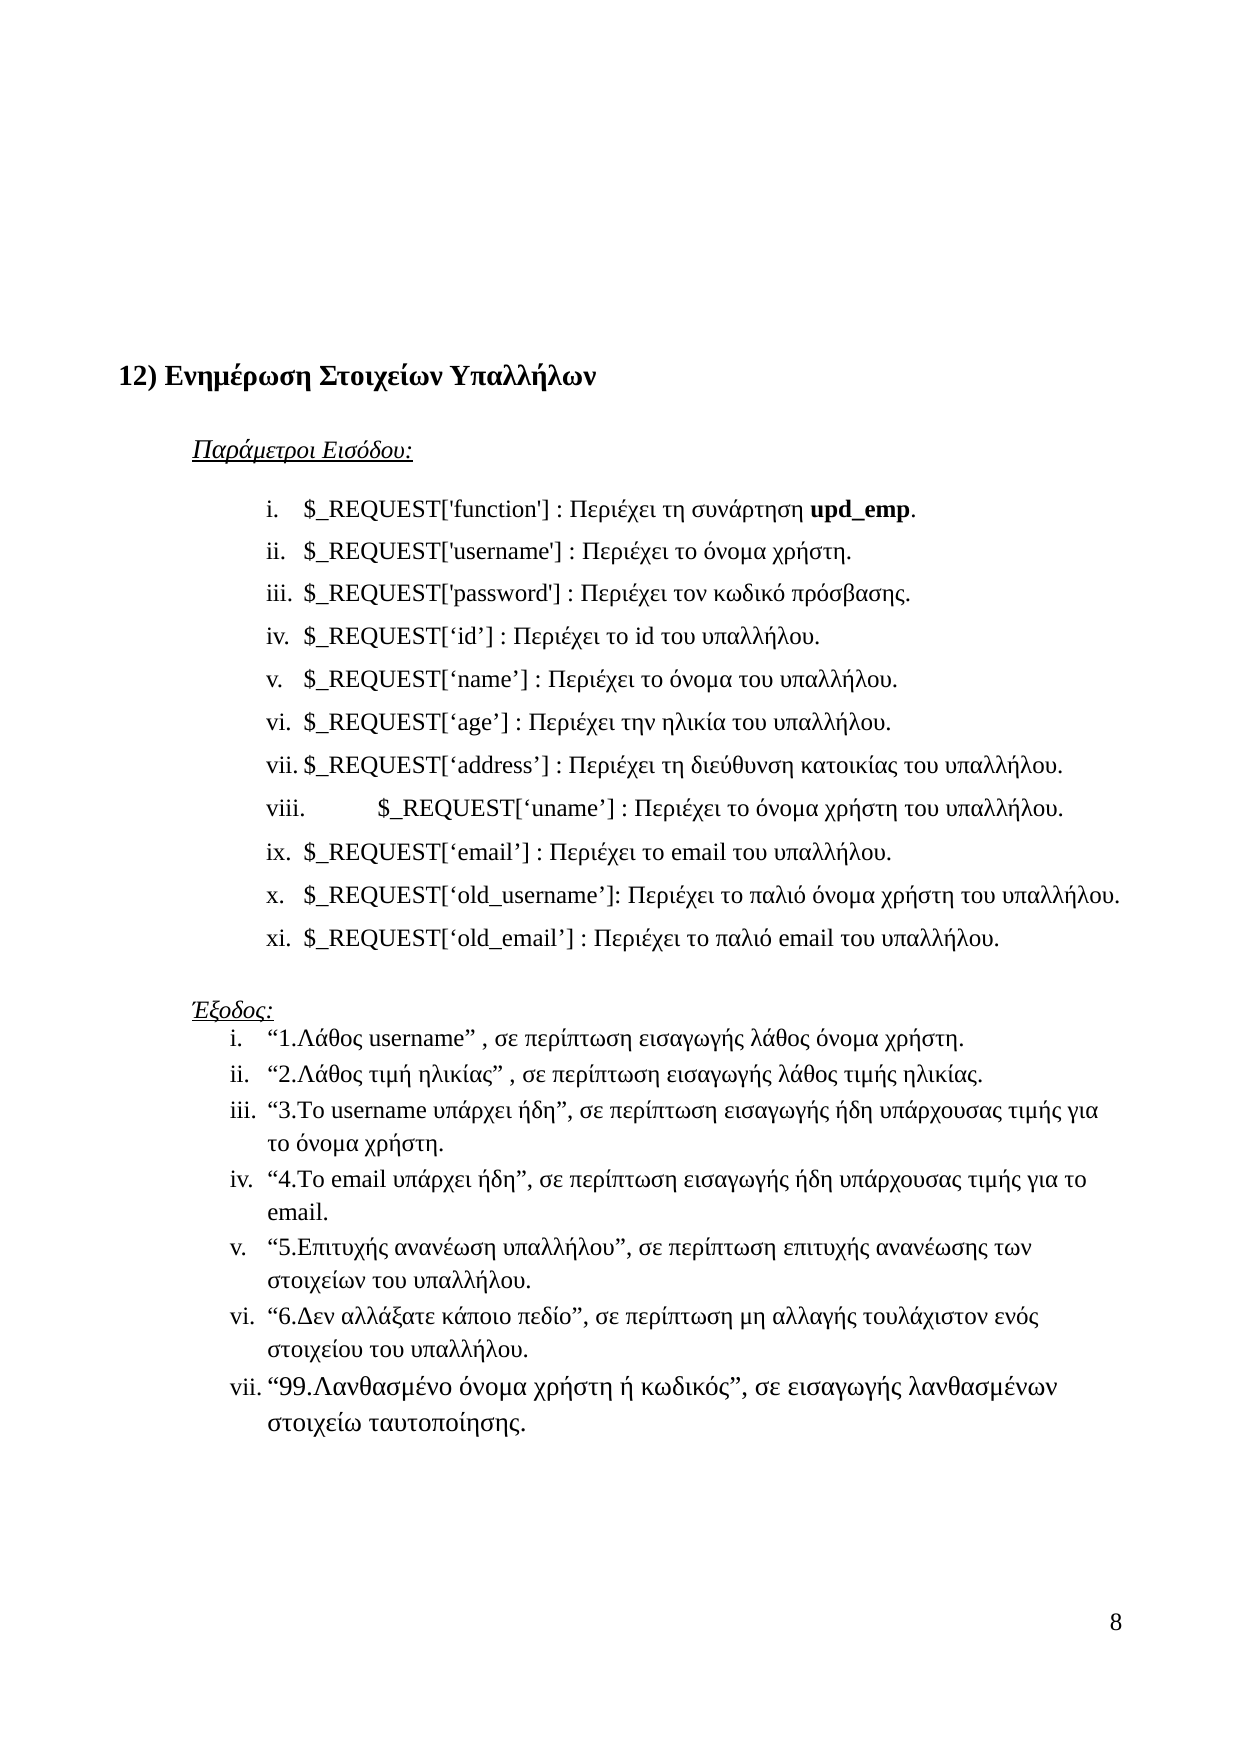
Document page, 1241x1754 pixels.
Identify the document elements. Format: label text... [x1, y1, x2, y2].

text Έξοδος: [192, 995, 1122, 1023]
list $_REQUEST['function'] : Περιέχει τη συνάρτηση upd_emp. [266, 494, 1122, 523]
subtitle Παράμετροι Εισόδου: [192, 433, 1122, 464]
list $_REQUEST[‘old_email’] : Περιέχει το παλιό email του υπαλλήλου. [266, 923, 1122, 952]
list $_REQUEST['password'] : Περιέχει τον κωδικό πρόσβασης. [266, 578, 1122, 607]
list $_REQUEST[‘age’] : Περιέχει την ηλικία του υπαλλήλου. [266, 707, 1122, 736]
list $_REQUEST[‘name’] : Περιέχει το όνομα του υπαλλήλου. [266, 664, 1122, 693]
list $_REQUEST['username'] : Περιέχει το όνομα χρήστη. [266, 536, 1122, 565]
list “2.Λάθος τιμή ηλικίας” , σε περίπτωση εισαγωγής λάθος τιμής ηλικίας. [229, 1059, 1122, 1088]
list “5.Επιτυχής ανανέωση υπαλλήλου”, σε περίπτωση επιτυχής ανανέωσης των στοιχείων του υπαλλήλου. [229, 1232, 1122, 1294]
list $_REQUEST[‘old_username’]: Περιέχει το παλιό όνομα χρήστη του υπαλλήλου. [266, 880, 1122, 908]
list “99.Λανθασμένο όνομα χρήστη ή κωδικός”, σε εισαγωγής λανθασμένων στοιχείω ταυτοποίησης. [229, 1370, 1122, 1437]
list “3.Τo username υπάρχει ήδη”, σε περίπτωση εισαγωγής ήδη υπάρχουσας τιμής για το όνομα χρήστη. [229, 1095, 1122, 1157]
list $_REQUEST[‘id’] : Περιέχει το id του υπαλλήλου. [266, 621, 1122, 650]
list $_REQUEST[‘address’] : Περιέχει τη διεύθυνση κατοικίας του υπαλλήλου. [266, 750, 1122, 779]
list “6.Δεν αλλάξατε κάποιο πεδίο”, σε περίπτωση μη αλλαγής τουλάχιστον ενός στοιχείου του υπαλλήλου. [229, 1301, 1122, 1363]
list “4.Τo email υπάρχει ήδη”, σε περίπτωση εισαγωγής ήδη υπάρχουσας τιμής για το email. [229, 1164, 1122, 1226]
list “1.Λάθος username” , σε περίπτωση εισαγωγής λάθος όνομα χρήστη. [229, 1023, 1122, 1052]
list $_REQUEST[‘uname’] : Περιέχει το όνομα χρήστη του υπαλλήλου. [266, 793, 1122, 822]
subtitle 12) Ενημέρωση Στοιχείων Υπαλλήλων [118, 358, 1122, 392]
list $_REQUEST[‘email’] : Περιέχει το email του υπαλλήλου. [266, 837, 1122, 865]
